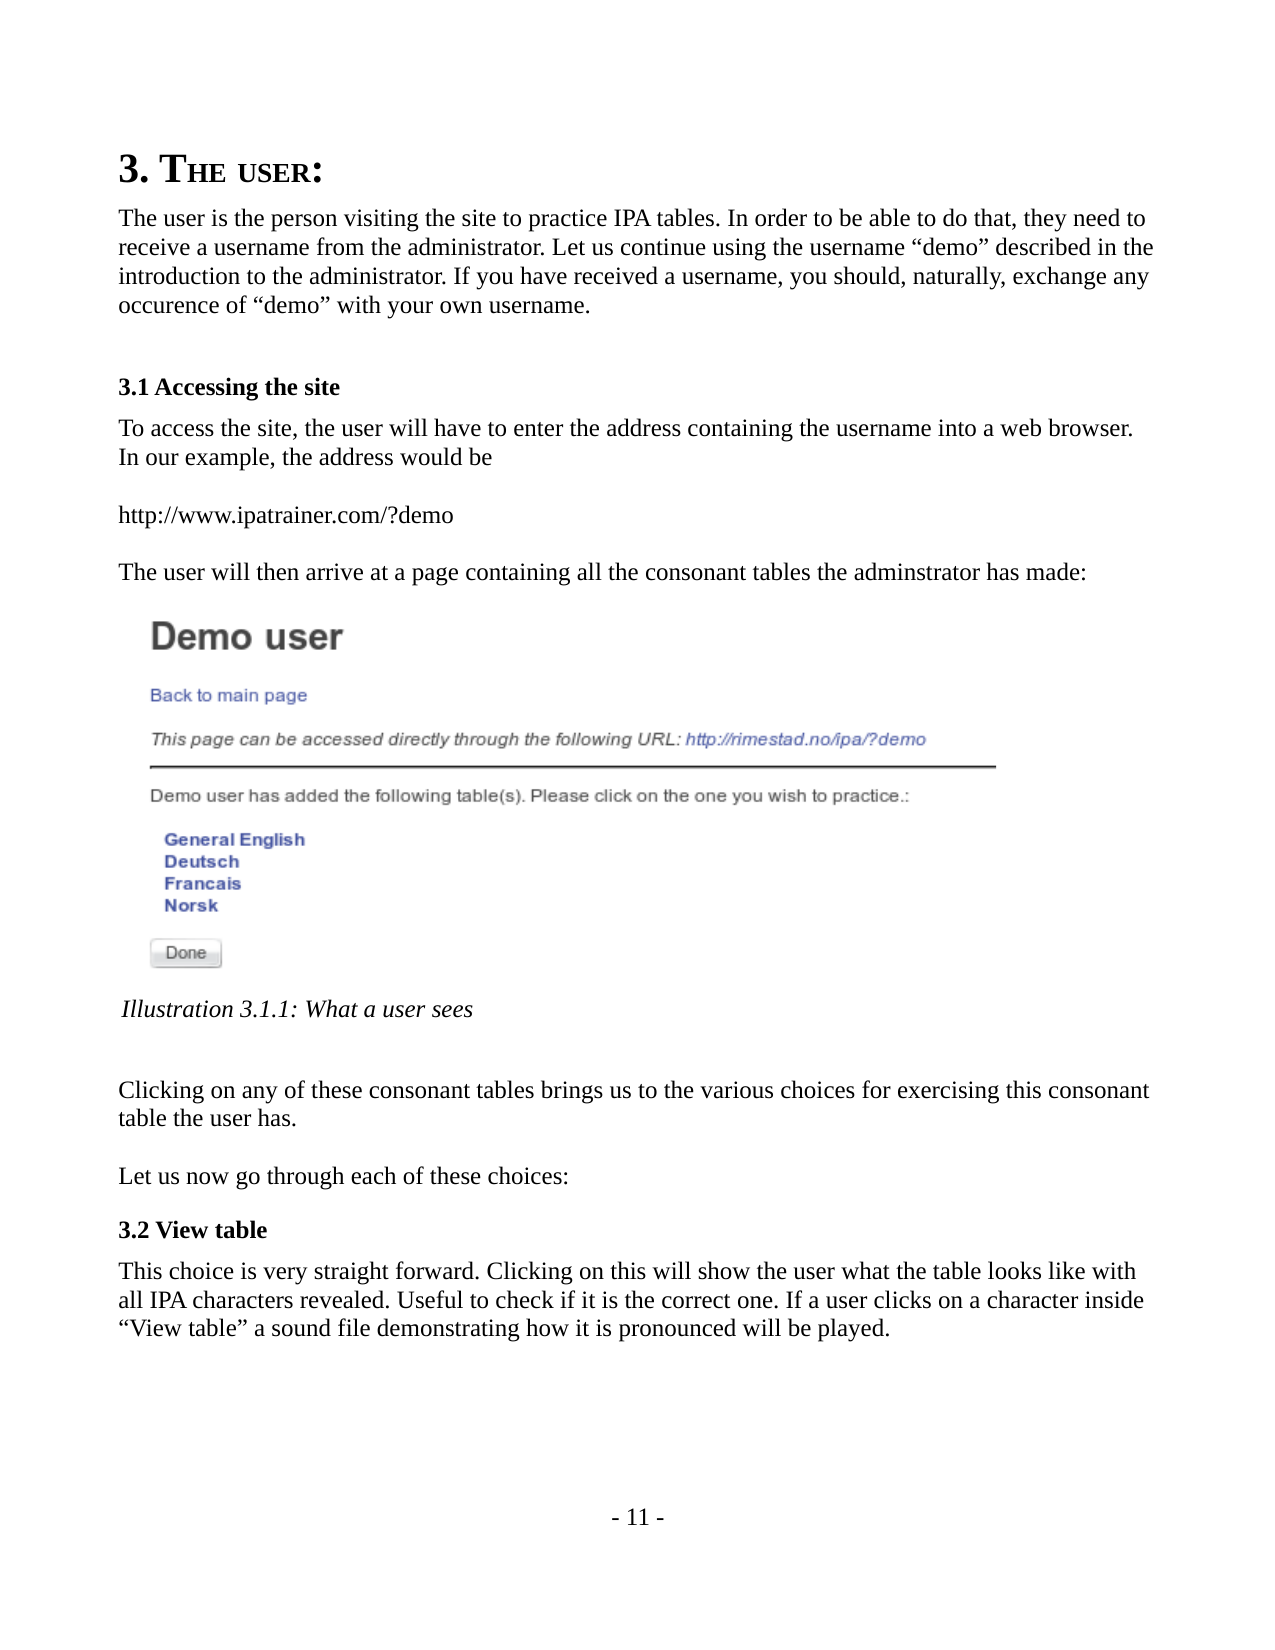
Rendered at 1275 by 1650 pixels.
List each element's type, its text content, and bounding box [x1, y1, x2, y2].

text Let us now go through each of these choices: [118, 1161, 1157, 1190]
subtitle 3. The user: [118, 143, 1157, 191]
text Clicking on any of these consonant tables brings us to the various choices for exercising this consonant table the user has. [118, 1075, 1157, 1132]
text http://www.ipatrainer.com/?demo [118, 500, 1157, 528]
text The user will then arrive at a page containing all the consonant tables the adminstrator has made: [118, 557, 1157, 586]
text This choice is very straight forward. Clicking on this will show the user what the table looks like with all IPA characters revealed. Useful to check if it is the correct one. If a user clicks on a character inside “View table” a sound file demonstrating how it is pronounced will be played. [118, 1256, 1157, 1342]
subtitle 3.1 Accessing the site [118, 372, 1157, 401]
subtitle 3.2 View table [118, 1215, 1157, 1243]
text To access the site, the user will have to enter the address containing the username into a web browser. In our example, the address would be [118, 413, 1157, 471]
text The user is the person visiting the site to practice IPA tables. In order to be able to do that, they need to receive a username from the administrator. Let us continue using the username “demo” described in the introduction to the administrator. If you have received a username, you should, naturally, exchange any occurence of “demo” with your own username. [118, 203, 1157, 318]
picture [144, 607, 997, 995]
text Illustration 3.1.1: What a user sees [121, 619, 1019, 1023]
